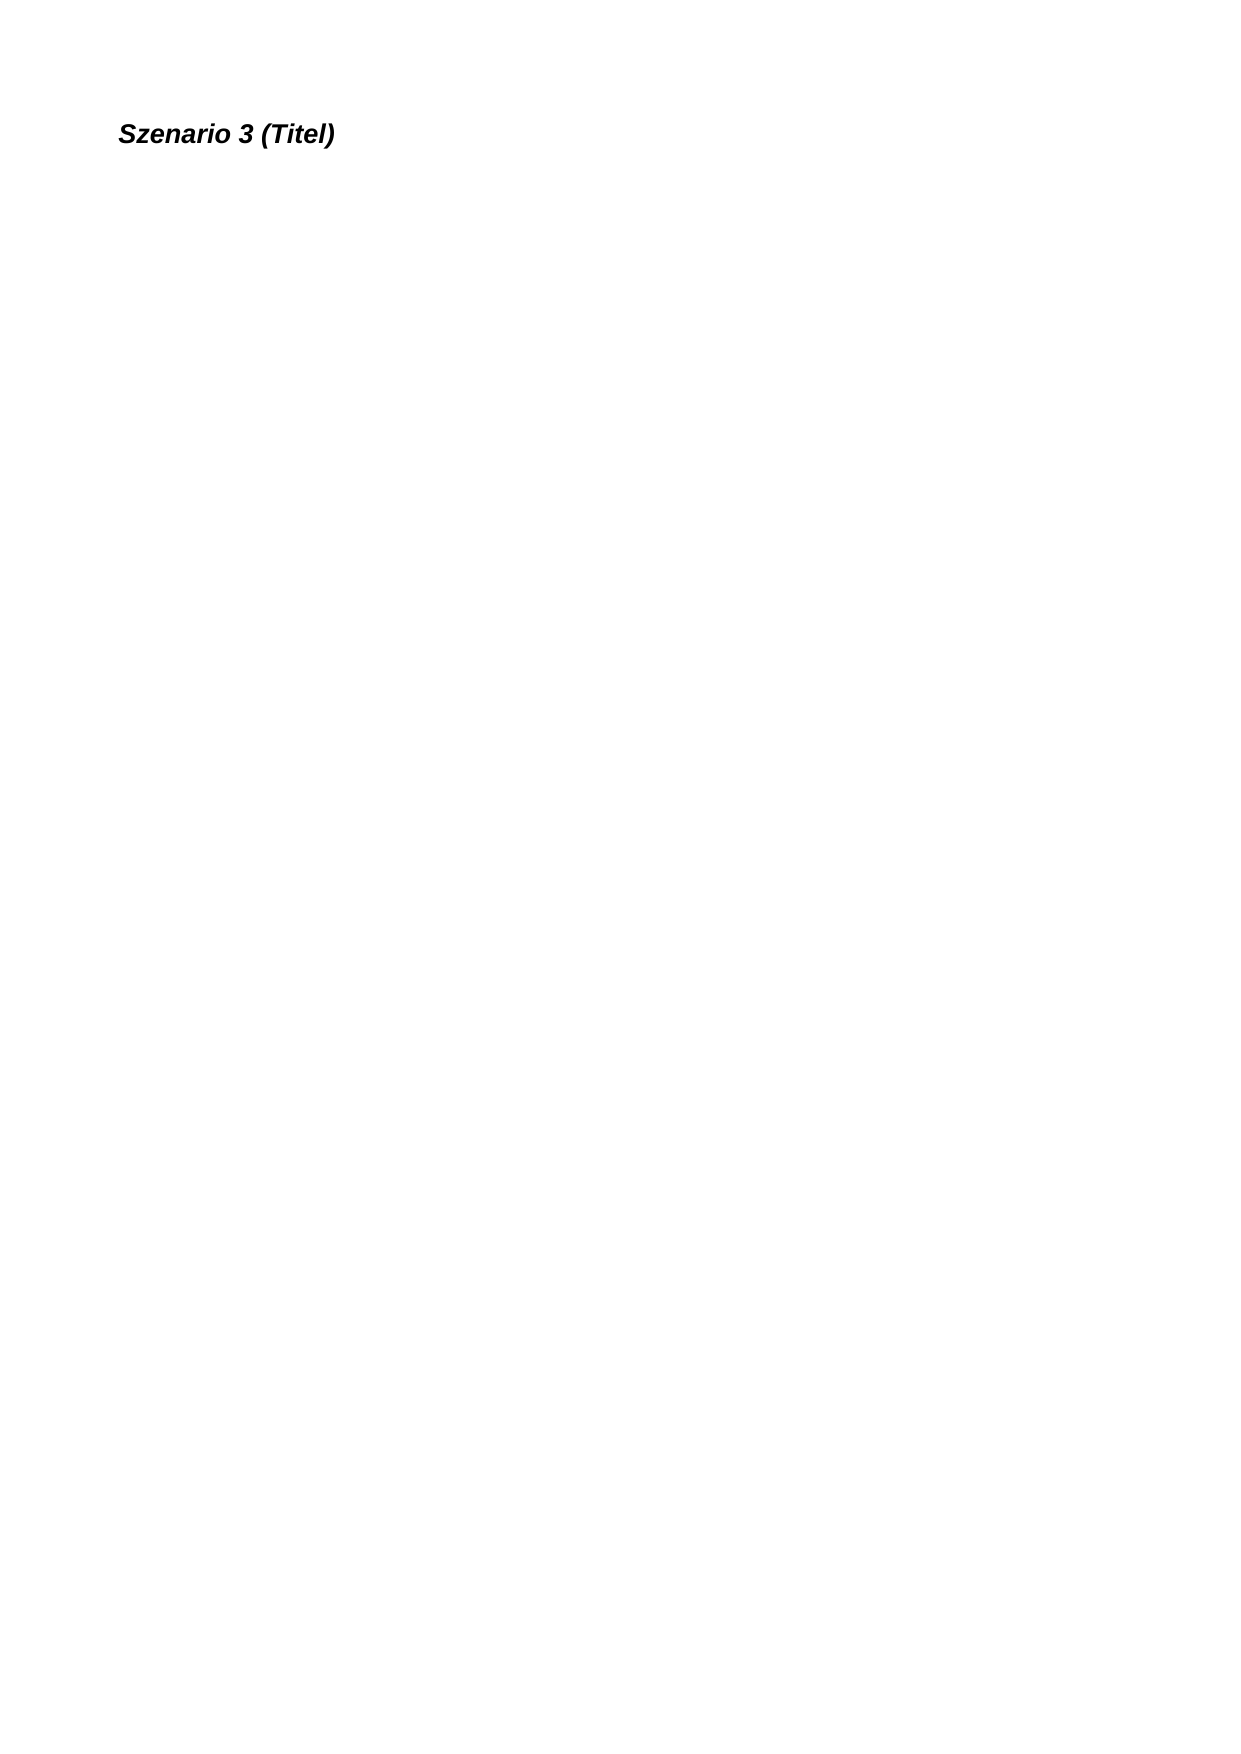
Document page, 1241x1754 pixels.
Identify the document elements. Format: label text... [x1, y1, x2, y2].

subtitle Szenario 3 (Titel) [118, 118, 1122, 149]
